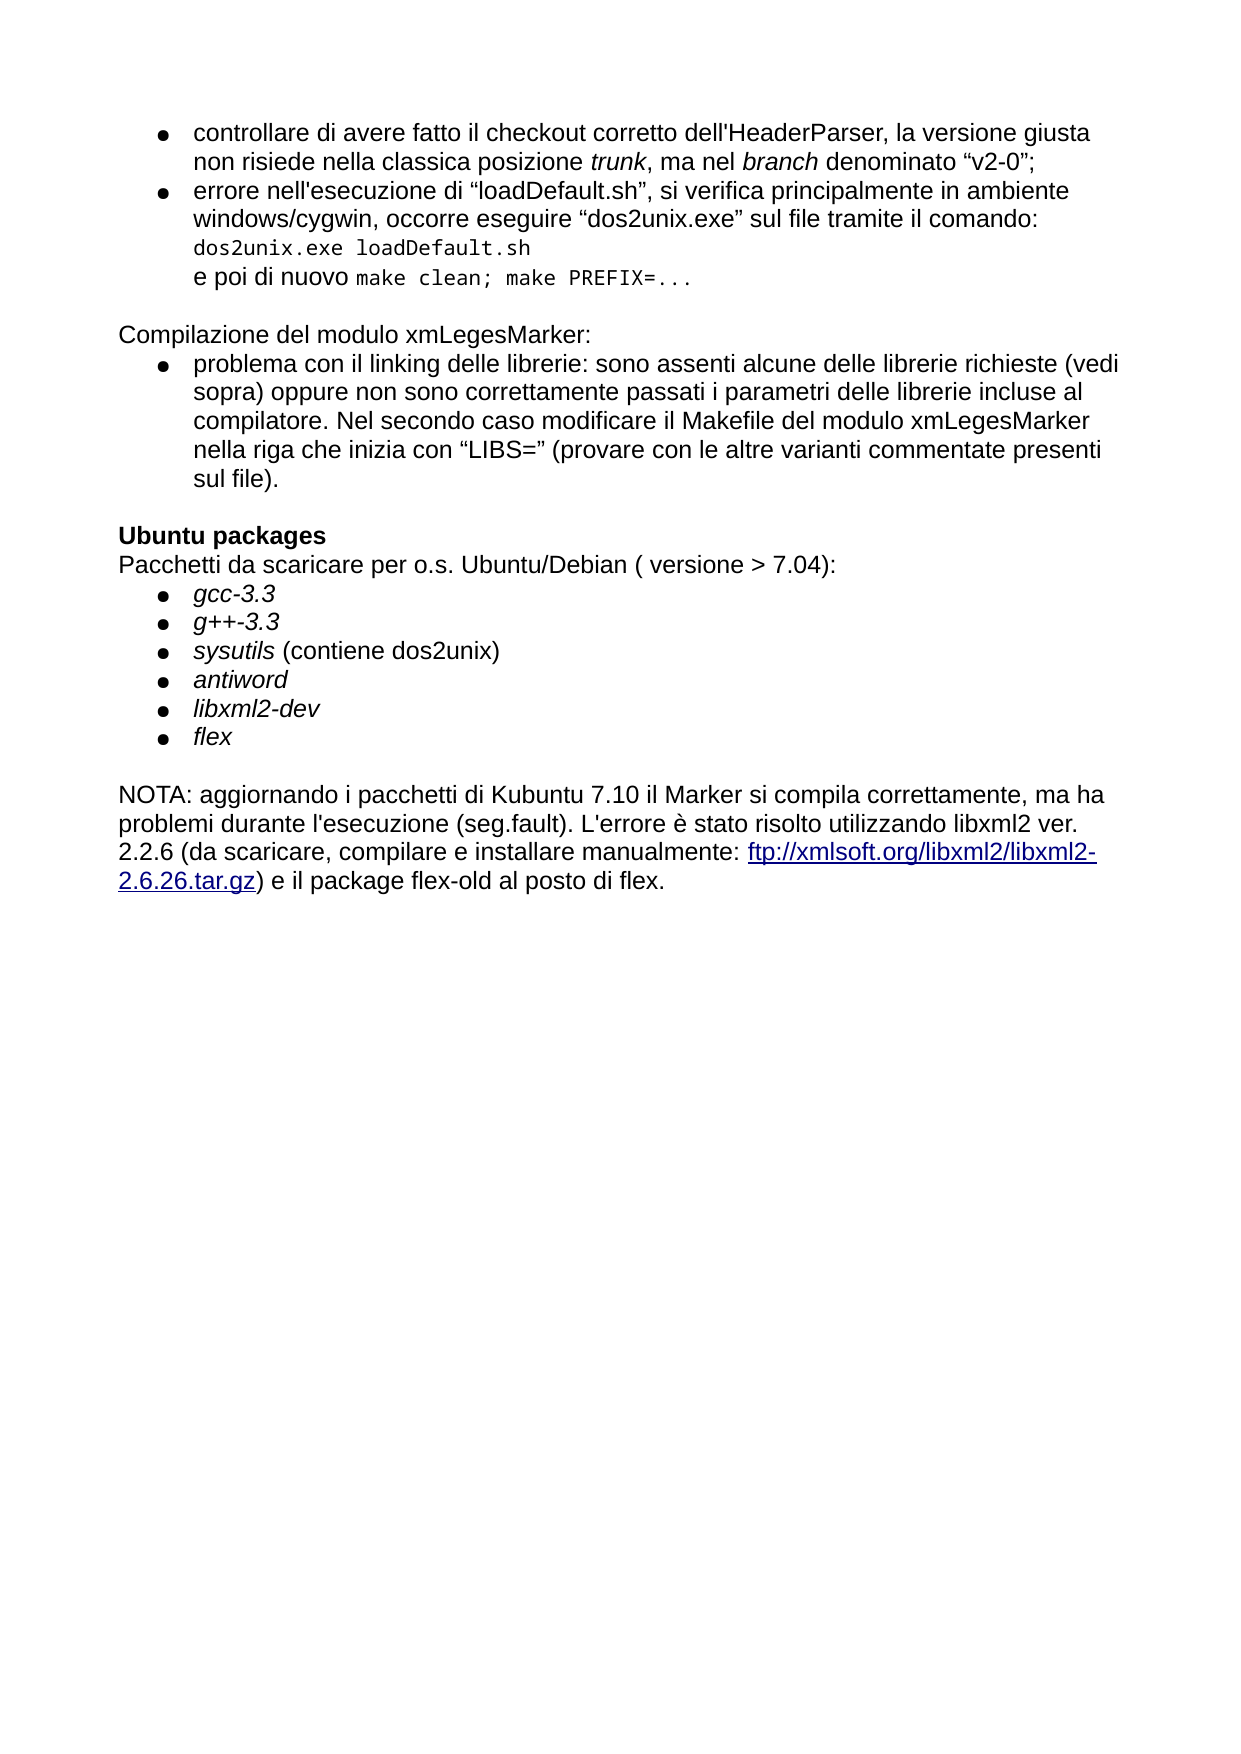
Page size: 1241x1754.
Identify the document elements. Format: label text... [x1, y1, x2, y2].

text Compilazione del modulo xmLegesMarker: [118, 320, 1122, 349]
list antiword [156, 665, 1122, 694]
list g++-3.3 [156, 607, 1122, 636]
list dos2unix.exe loadDefault.sh [156, 233, 1122, 262]
list libxml2-dev [156, 694, 1122, 722]
list flex [156, 722, 1122, 751]
list errore nell'esecuzione di “loadDefault.sh”, si verifica principalmente in ambiente windows/cygwin, occorre eseguire “dos2unix.exe” sul file tramite il comando: [156, 176, 1122, 233]
text NOTA: aggiornando i pacchetti di Kubuntu 7.10 il Marker si compila correttamente, ma ha problemi durante l'esecuzione (seg.fault). L'errore è stato risolto utilizzando libxml2 ver. 2.2.6 (da scaricare, compilare e installare manualmente: ftp://xmlsoft.org/libxml2/libxml2-2.6.26.tar.gz) e il package flex-old al posto di flex. [118, 780, 1122, 895]
list controllare di avere fatto il checkout corretto dell'HeaderParser, la versione giusta non risiede nella classica posizione trunk, ma nel branch denominato “v2-0”; [156, 118, 1122, 176]
list problema con il linking delle librerie: sono assenti alcune delle librerie richieste (vedi sopra) oppure non sono correttamente passati i parametri delle librerie incluse al compilatore. Nel secondo caso modificare il Makefile del modulo xmLegesMarker nella riga che inizia con “LIBS=” (provare con le altre varianti commentate presenti sul file). [156, 349, 1122, 492]
list e poi di nuovo make clean; make PREFIX=... [156, 262, 1122, 291]
text Pacchetti da scaricare per o.s. Ubuntu/Debian ( versione > 7.04): [118, 550, 1122, 579]
text Ubuntu packages [118, 521, 1122, 550]
list sysutils (contiene dos2unix) [156, 636, 1122, 665]
list gcc-3.3 [156, 579, 1122, 607]
